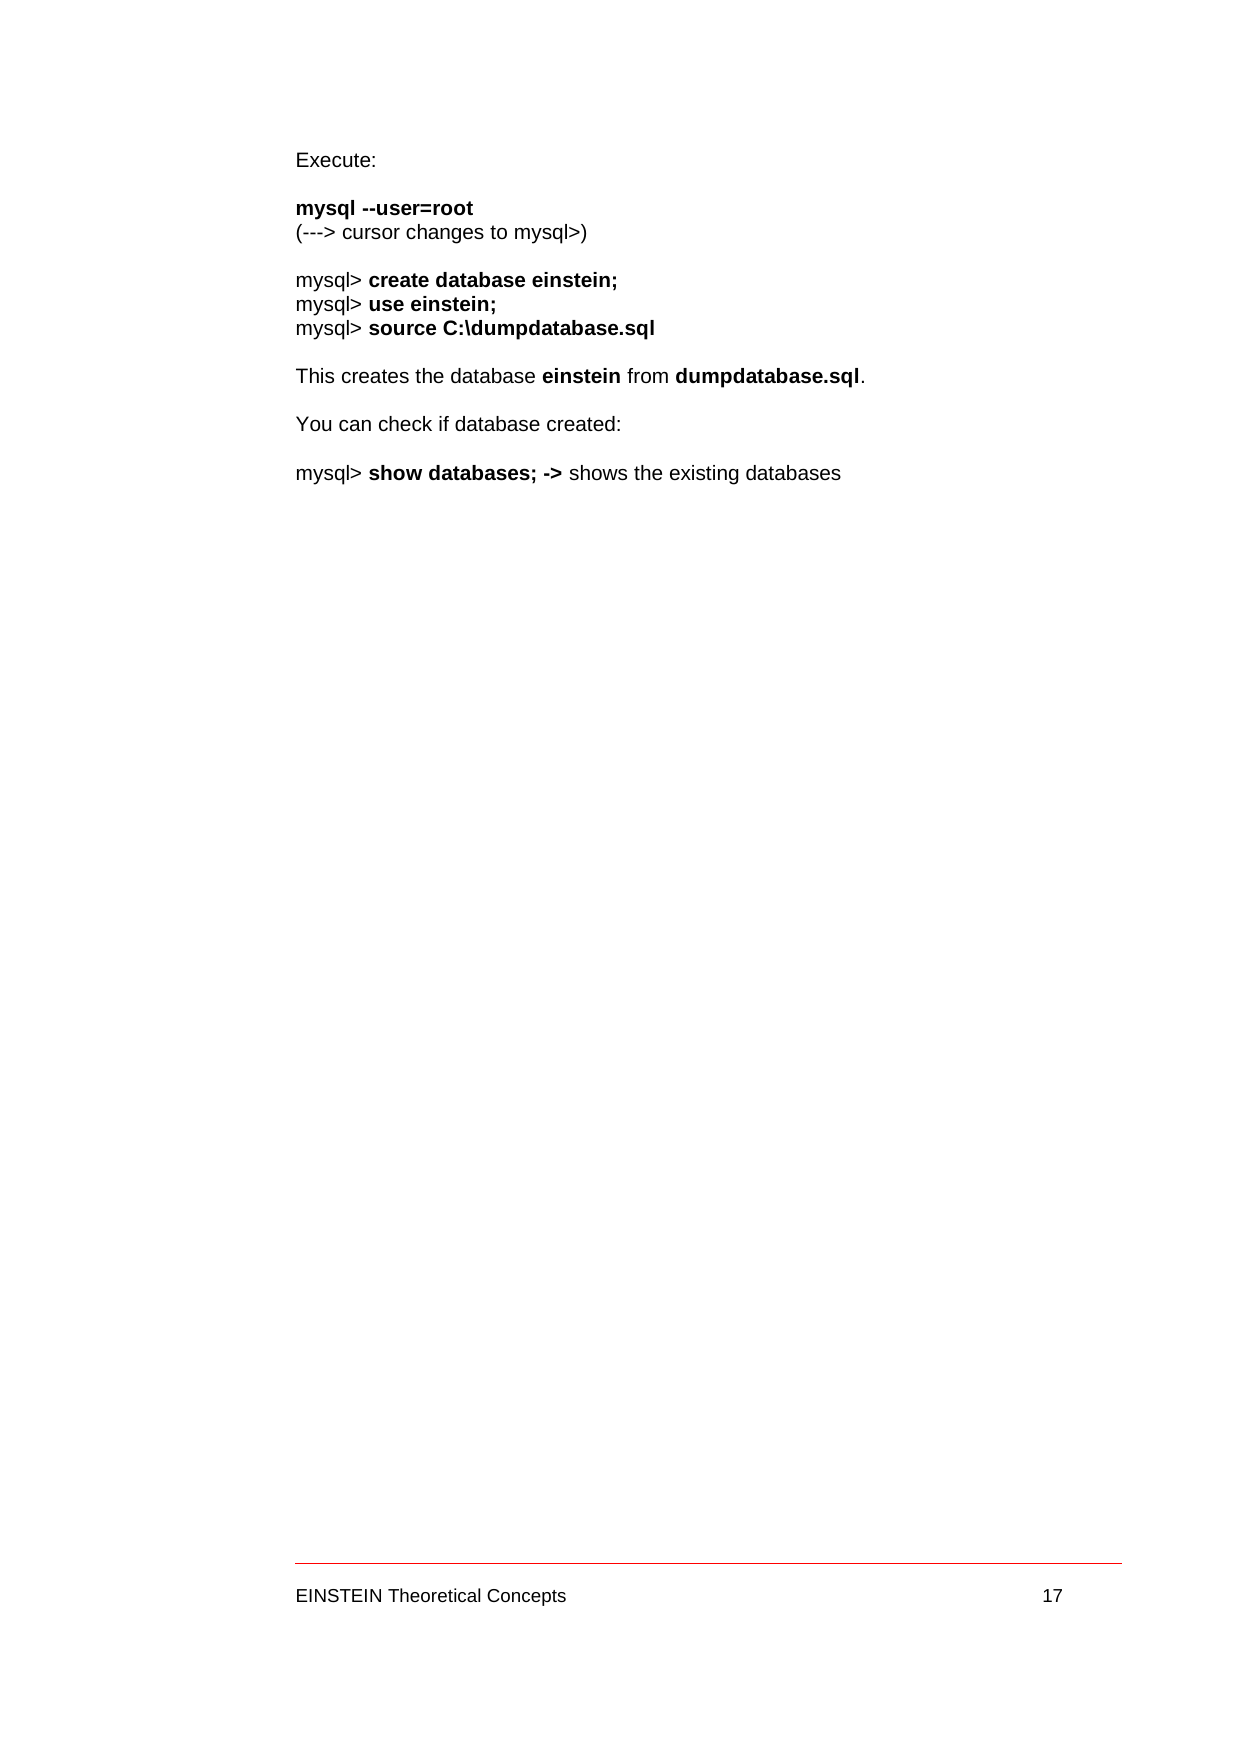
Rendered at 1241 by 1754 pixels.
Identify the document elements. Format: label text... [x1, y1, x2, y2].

text mysql> create database einstein; [295, 268, 1122, 292]
text mysql> show databases; -> shows the existing databases [295, 461, 1122, 484]
text mysql> use einstein; [295, 292, 1122, 316]
text This creates the database einstein from dumpdatabase.sql. [295, 364, 1122, 388]
text Execute: [295, 148, 1122, 172]
text (---> cursor changes to mysql>) [295, 220, 1122, 244]
text You can check if database created: [295, 412, 1122, 436]
text mysql> source C:\dumpdatabase.sql [295, 316, 1122, 340]
text mysql --user=root [295, 196, 1122, 220]
